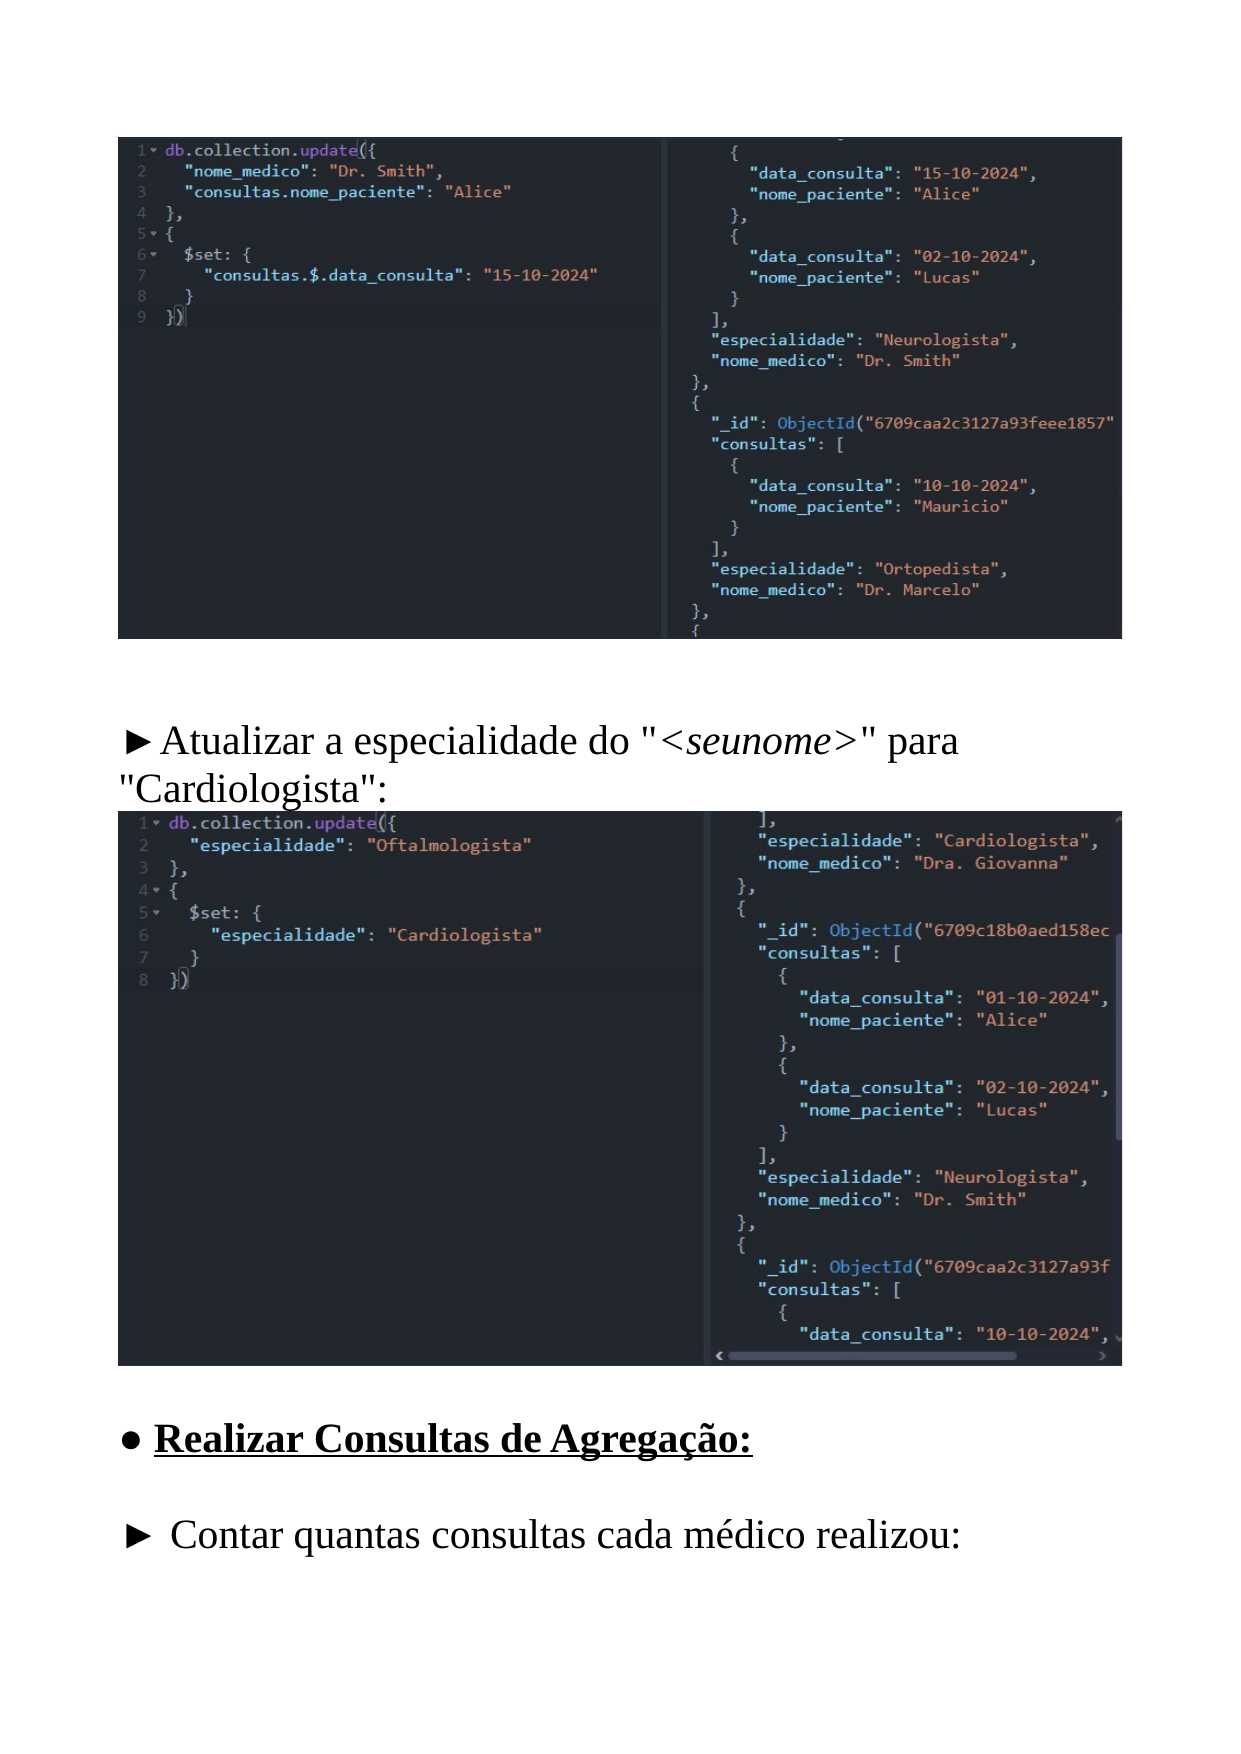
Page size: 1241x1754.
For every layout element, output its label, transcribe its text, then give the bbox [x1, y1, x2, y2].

text ►Atualizar a especialidade do "<seunome>" para "Cardiologista": [118, 715, 1122, 811]
text ► Contar quantas consultas cada médico realizou: [118, 1509, 1122, 1557]
text ● Realizar Consultas de Agregação: [118, 1413, 1122, 1461]
picture [118, 811, 1123, 1366]
picture [118, 137, 1123, 639]
